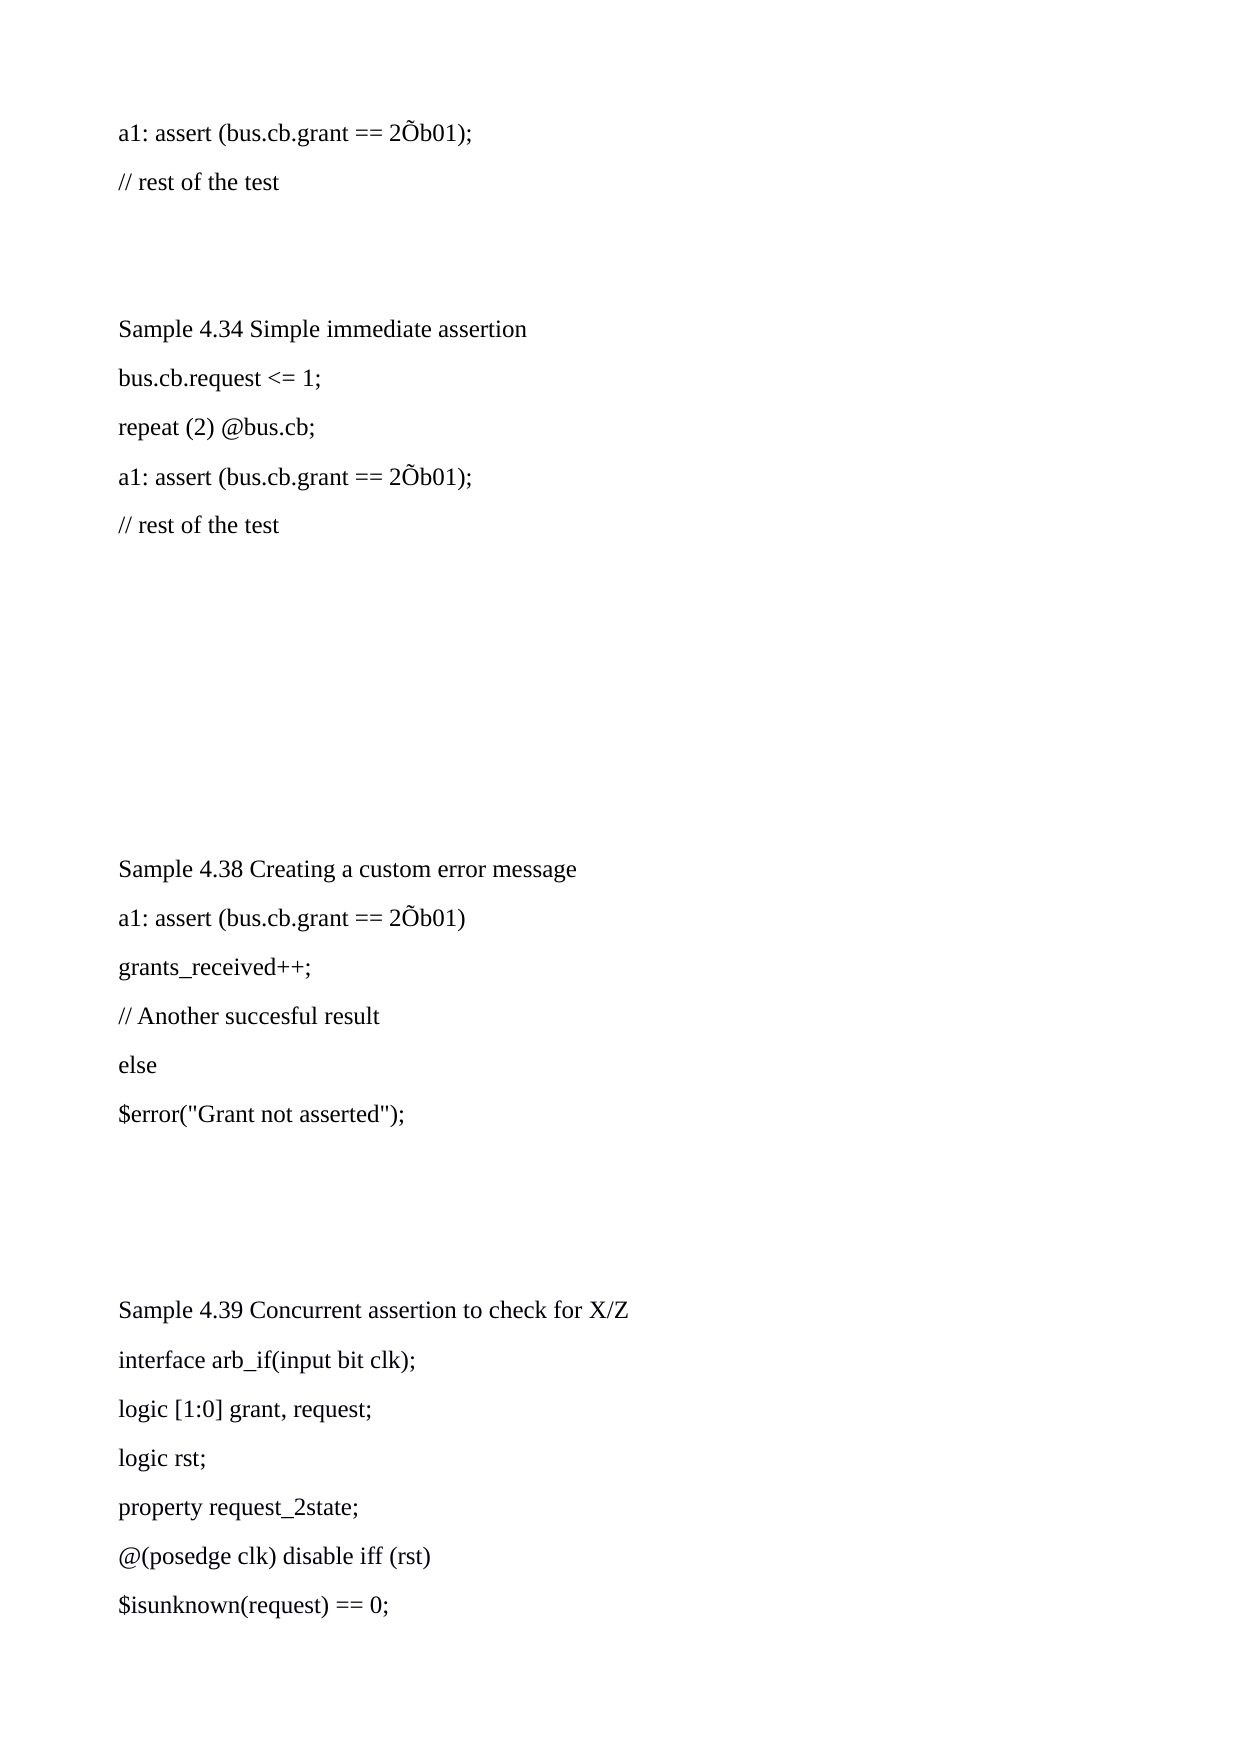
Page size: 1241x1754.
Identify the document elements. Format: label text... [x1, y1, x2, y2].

text $error("Grant not asserted"); [118, 1099, 1122, 1128]
text logic [1:0] grant, request; [118, 1394, 1122, 1422]
text bus.cb.request <= 1; [118, 363, 1122, 392]
text $isunknown(request) == 0; [118, 1590, 1122, 1619]
text repeat (2) @bus.cb; [118, 412, 1122, 441]
text grants_received++; [118, 952, 1122, 981]
text a1: assert (bus.cb.grant == 2Õb01) [118, 903, 1122, 932]
text // rest of the test [118, 167, 1122, 196]
text Sample 4.34 Simple immediate assertion [118, 314, 1122, 343]
text @(posedge clk) disable iff (rst) [118, 1541, 1122, 1570]
text else [118, 1050, 1122, 1079]
text Sample 4.38 Creating a custom error message [118, 854, 1122, 883]
text // rest of the test [118, 511, 1122, 539]
text // Another succesful result [118, 1001, 1122, 1030]
text property request_2state; [118, 1492, 1122, 1521]
text Sample 4.39 Concurrent assertion to check for X/Z [118, 1296, 1122, 1324]
text a1: assert (bus.cb.grant == 2Õb01); [118, 462, 1122, 490]
text a1: assert (bus.cb.grant == 2Õb01); [118, 118, 1122, 147]
text logic rst; [118, 1443, 1122, 1472]
text interface arb_if(input bit clk); [118, 1345, 1122, 1373]
